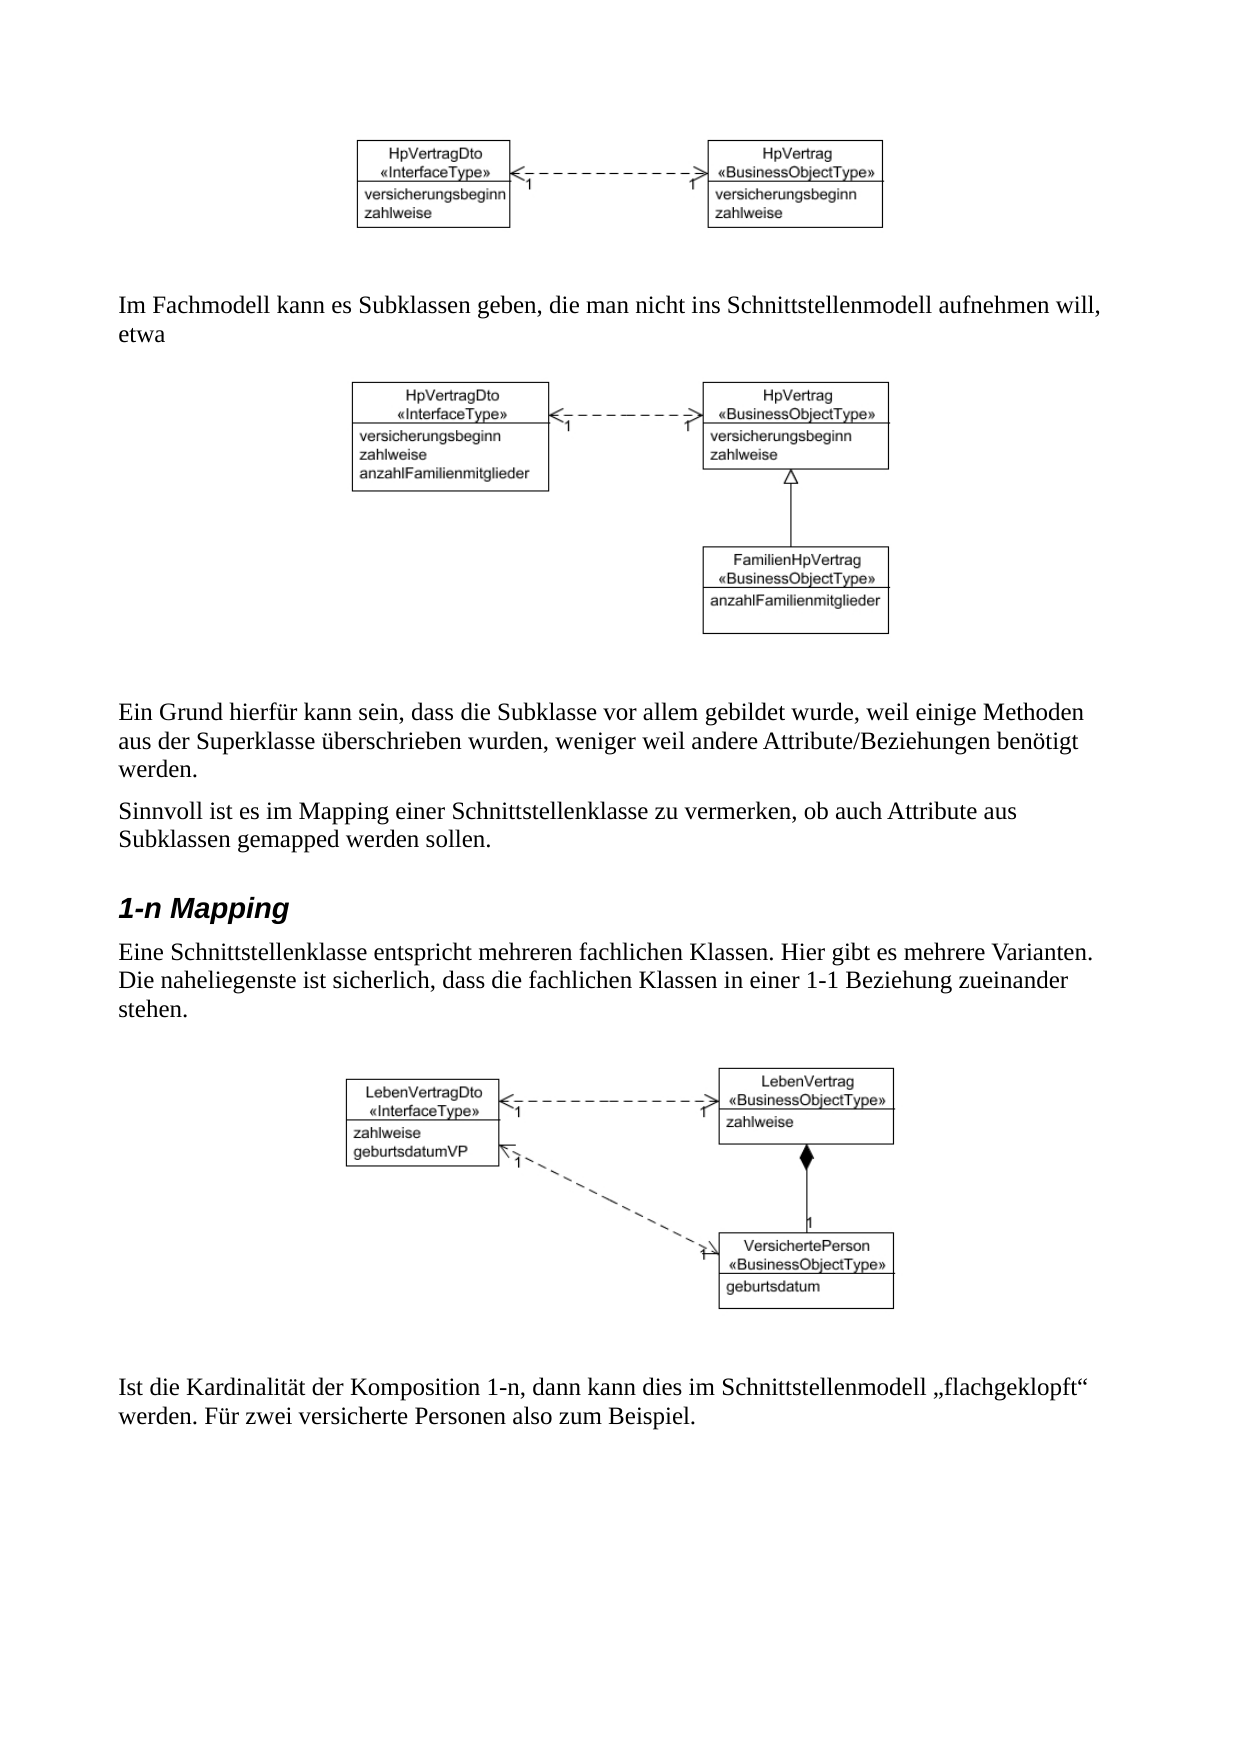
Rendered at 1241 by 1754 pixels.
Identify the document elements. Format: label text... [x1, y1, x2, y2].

text Ein Grund hierfür kann sein, dass die Subklasse vor allem gebildet wurde, weil einige Methoden aus der Superklasse überschrieben wurden, weniger weil andere Attribute/Beziehungen benötigt werden. [118, 697, 1122, 783]
text Im Fachmodell kann es Subklassen geben, die man nicht ins Schnittstellenmodell aufnehmen will, etwa [118, 291, 1122, 348]
text Ist die Kardinalität der Komposition 1-n, dann kann dies im Schnittstellenmodell „flachgeklopft“ werden. Für zwei versicherte Personen also zum Beispiel. [118, 1372, 1122, 1430]
text Sinnvoll ist es im Mapping einer Schnittstellenklasse zu vermerken, ob auch Attribute aus Subklassen gemapped werden sollen. [118, 796, 1122, 853]
text Eine Schnittstellenklasse entspricht mehreren fachlichen Klassen. Hier gibt es mehrere Varianten. Die naheliegenste ist sicherlich, dass die fachlichen Klassen in einer 1-1 Beziehung zueinander stehen. [118, 937, 1122, 1023]
picture [330, 360, 911, 656]
picture [324, 1035, 916, 1331]
subtitle 1-n Mapping [118, 891, 1122, 924]
picture [335, 118, 905, 250]
